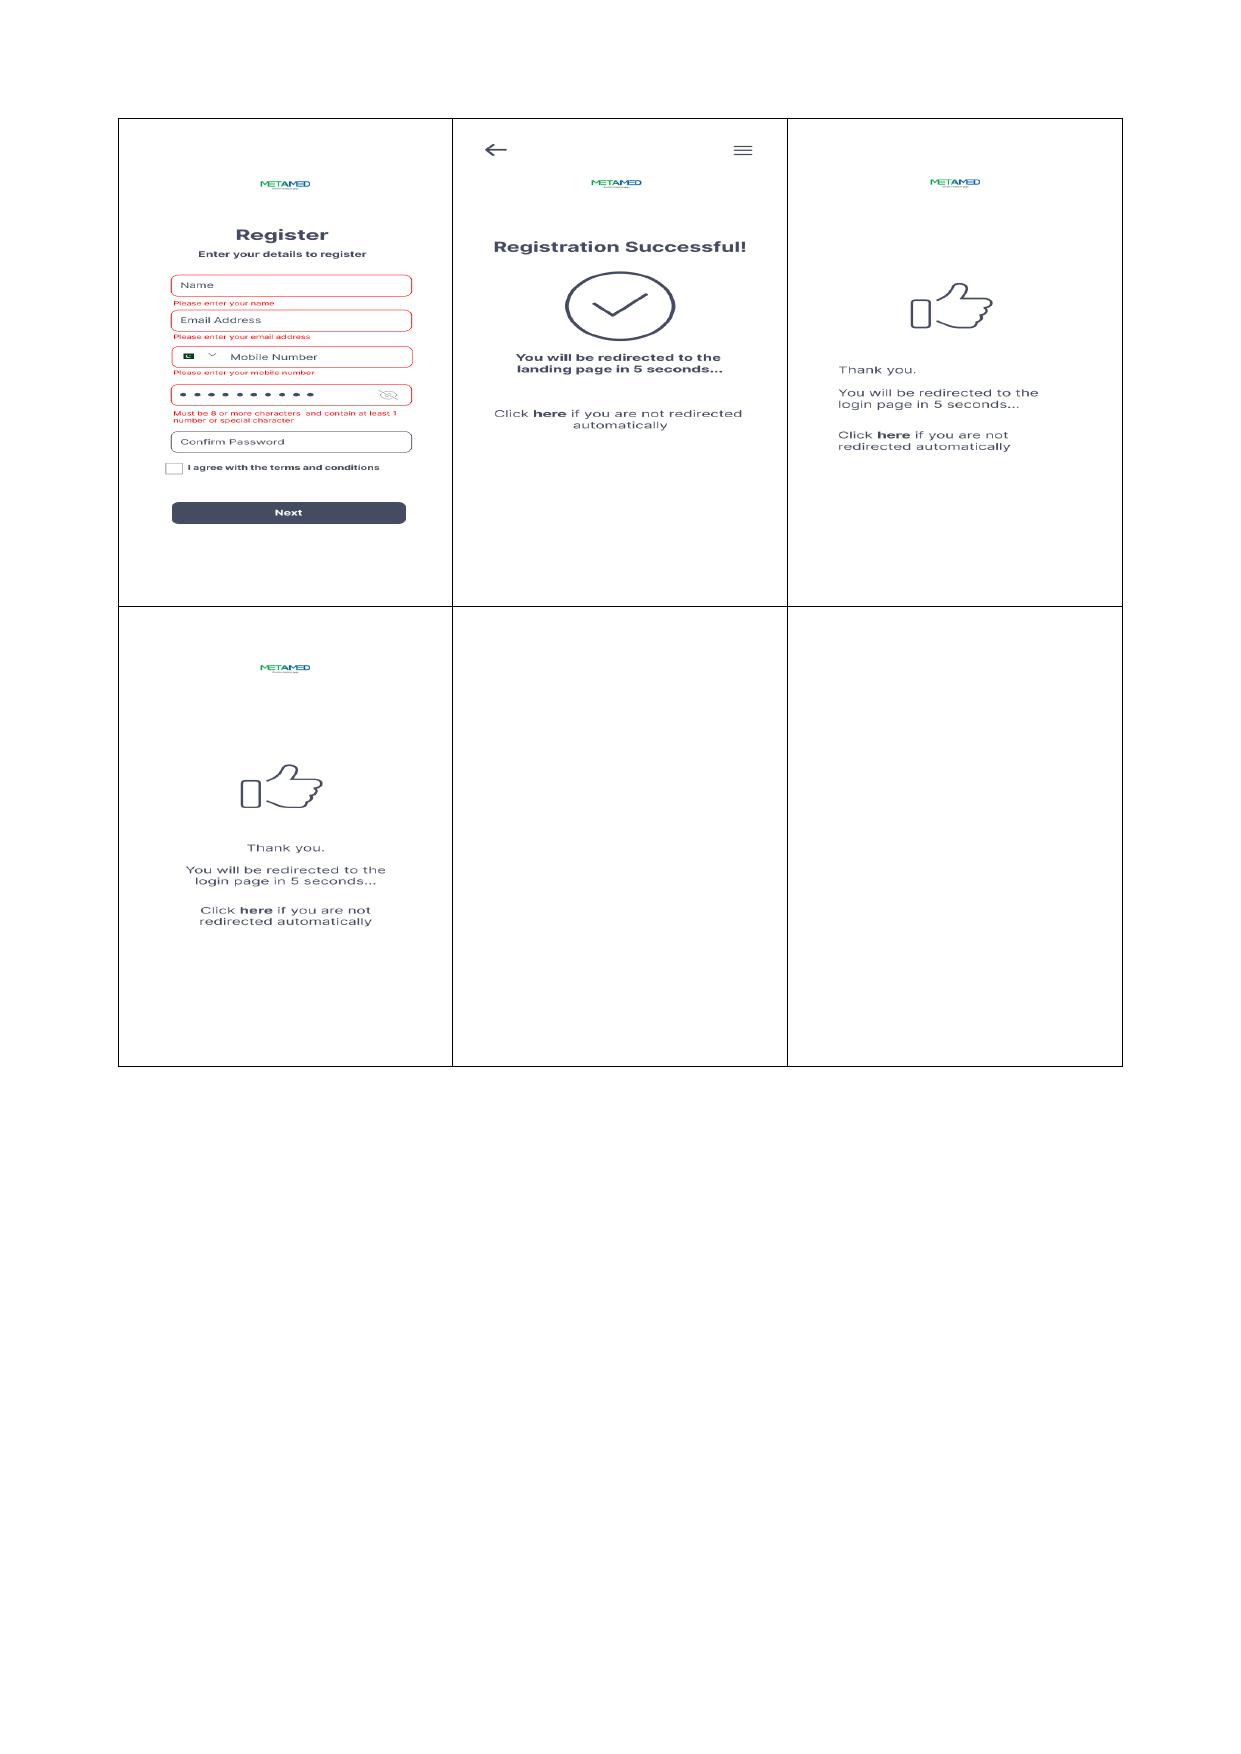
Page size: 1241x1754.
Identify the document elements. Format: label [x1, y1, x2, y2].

table_cell [788, 119, 1122, 606]
table_cell [119, 607, 452, 1066]
table_cell [453, 607, 787, 1066]
picture [793, 125, 1117, 567]
picture [458, 125, 782, 568]
picture [123, 612, 447, 1037]
table_cell [453, 119, 787, 606]
table_cell [788, 607, 1122, 1066]
picture [123, 125, 447, 577]
table_cell [119, 119, 452, 606]
